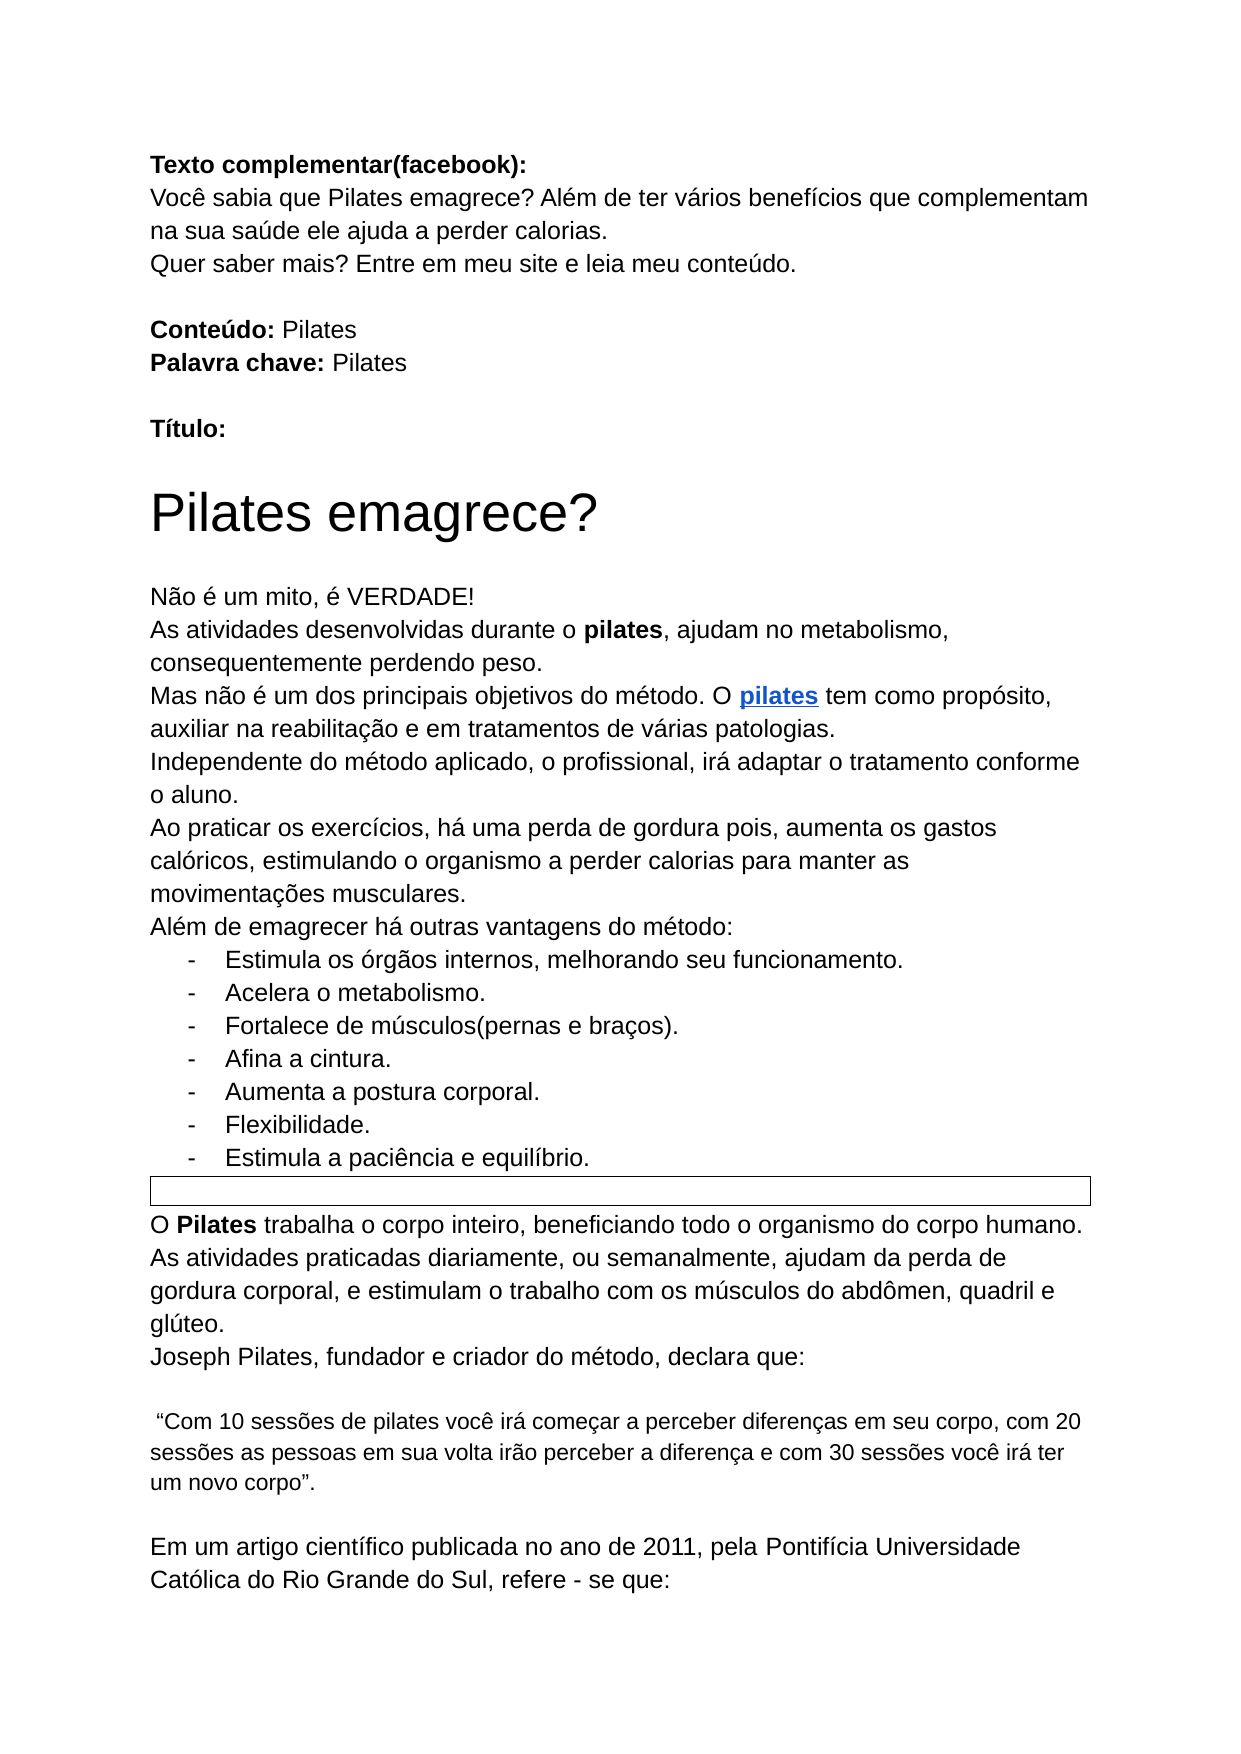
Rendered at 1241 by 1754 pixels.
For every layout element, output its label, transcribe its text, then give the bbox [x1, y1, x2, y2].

text O Pilates trabalha o corpo inteiro, beneficiando todo o organismo do corpo humano. [150, 1210, 1090, 1239]
text Mas não é um dos principais objetivos do método. O pilates tem como propósito, auxiliar na reabilitação e em tratamentos de várias patologias. [150, 681, 1090, 743]
text Não é um mito, é VERDADE! [150, 582, 1090, 611]
text Título: [150, 414, 1090, 443]
list Flexibilidade. [187, 1110, 1090, 1139]
list Estimula a paciência e equilíbrio. [187, 1143, 1090, 1172]
text Quer saber mais? Entre em meu site e leia meu conteúdo. [150, 249, 1090, 278]
list Acelera o metabolismo. [187, 978, 1090, 1007]
text Em um artigo científico publicada no ano de 2011, pela Pontifícia Universidade Católica do Rio Grande do Sul, refere - se que: [150, 1532, 1090, 1594]
list Estimula os órgãos internos, melhorando seu funcionamento. [187, 945, 1090, 974]
text “Com 10 sessões de pilates você irá começar a perceber diferenças em seu corpo, com 20 sessões as pessoas em sua volta irão perceber a diferença e com 30 sessões você irá ter um novo corpo”. [150, 1408, 1090, 1495]
list Fortalece de músculos(pernas e braços). [187, 1011, 1090, 1040]
text Texto complementar(facebook): [150, 150, 1090, 179]
text Ao praticar os exercícios, há uma perda de gordura pois, aumenta os gastos calóricos, estimulando o organismo a perder calorias para manter as movimentações musculares. [150, 813, 1090, 908]
title Pilates emagrece? [150, 480, 1090, 542]
text Conteúdo: Pilates [150, 315, 1090, 344]
text Joseph Pilates, fundador e criador do método, declara que: [150, 1342, 1090, 1371]
text Você sabia que Pilates emagrece? Além de ter vários benefícios que complementam na sua saúde ele ajuda a perder calorias. [150, 183, 1090, 245]
text As atividades praticadas diariamente, ou semanalmente, ajudam da perda de gordura corporal, e estimulam o trabalho com os músculos do abdômen, quadril e glúteo. [150, 1243, 1090, 1338]
text As atividades desenvolvidas durante o pilates, ajudam no metabolismo, consequentemente perdendo peso. [150, 615, 1090, 677]
list Afina a cintura. [187, 1044, 1090, 1073]
text Palavra chave: Pilates [150, 348, 1090, 377]
text Independente do método aplicado, o profissional, irá adaptar o tratamento conforme o aluno. [150, 747, 1090, 809]
text Além de emagrecer há outras vantagens do método: [150, 912, 1090, 941]
list Aumenta a postura corporal. [187, 1077, 1090, 1106]
